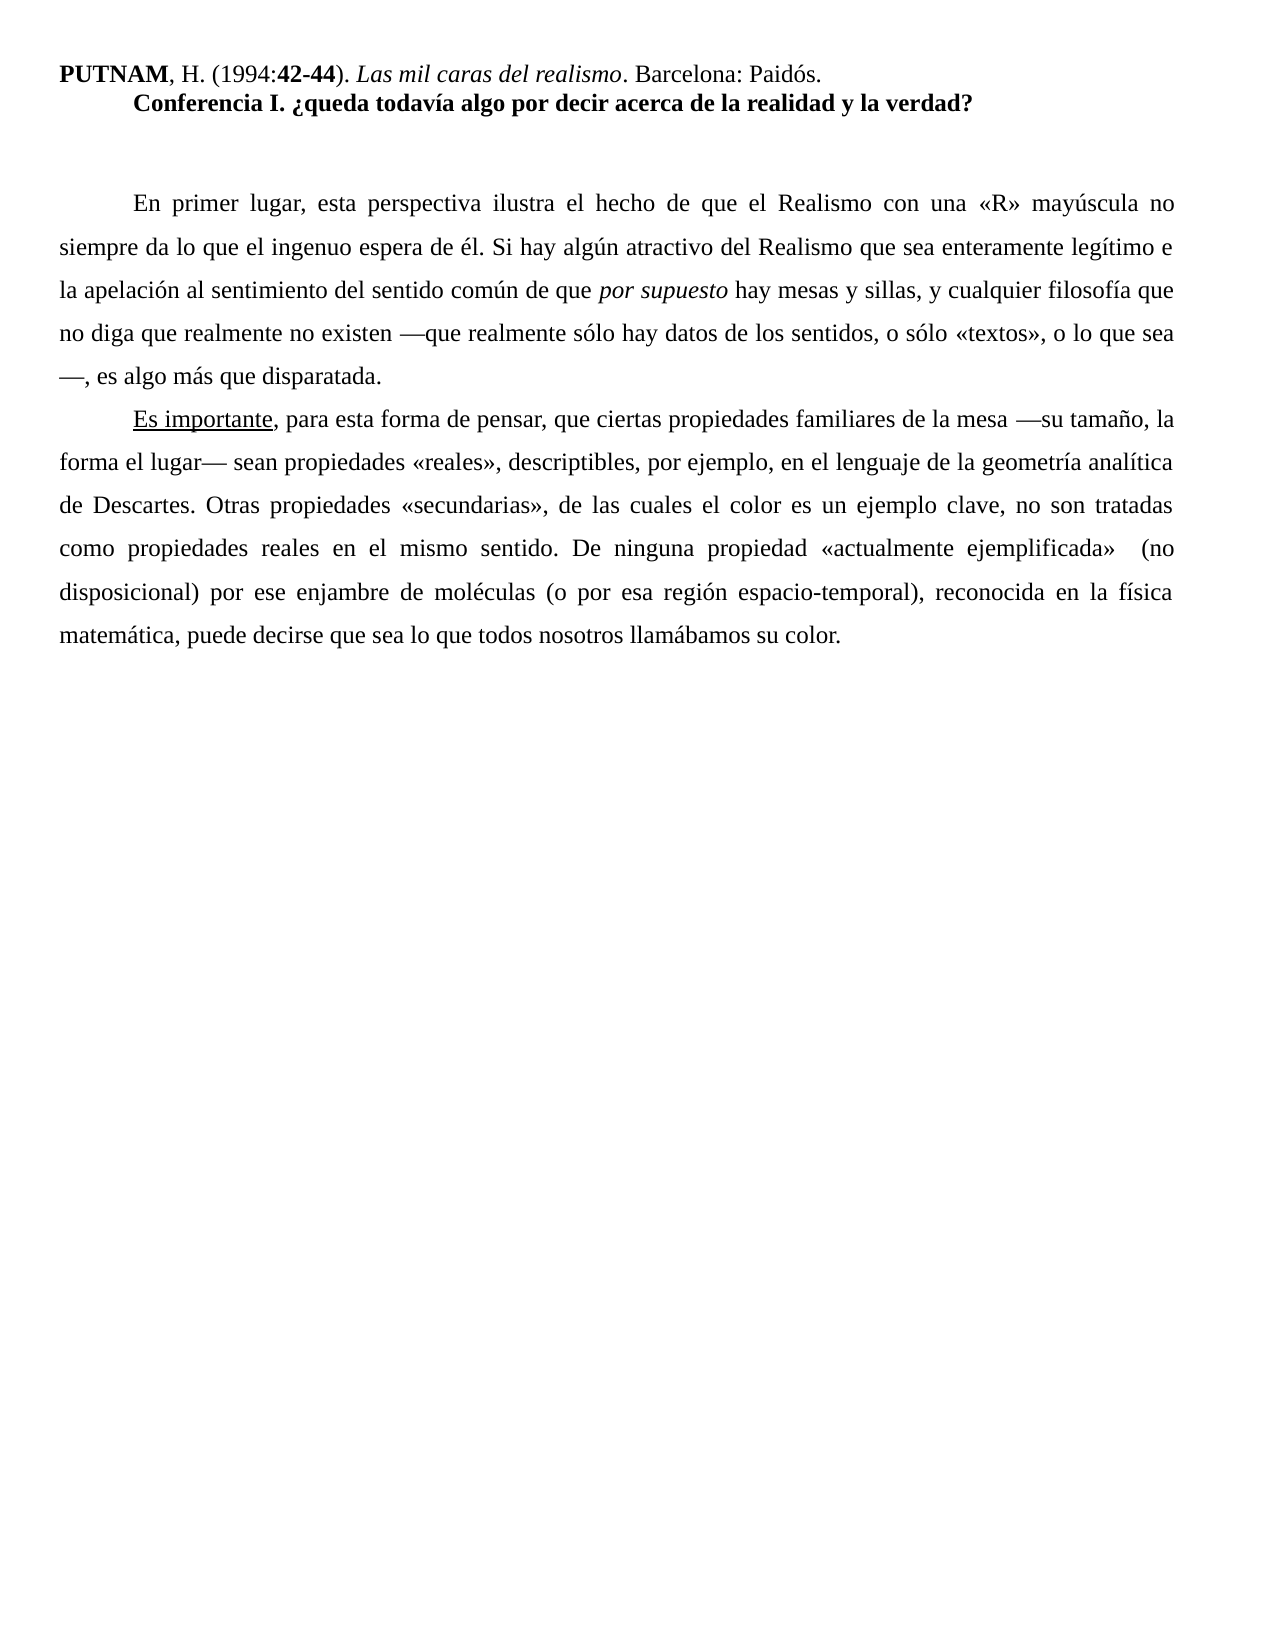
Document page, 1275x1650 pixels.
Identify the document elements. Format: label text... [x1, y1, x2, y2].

text PUTNAM, H. (1994:42-44). Las mil caras del realismo. Barcelona: Paidós. [59, 59, 1174, 88]
text Es importante, para esta forma de pensar, que ciertas propiedades familiares de la mesa —su tamaño, la forma el lugar— sean propiedades «reales», descriptibles, por ejemplo, en el lenguaje de la geometría analítica de Descartes. Otras propiedades «secundarias», de las cuales el color es un ejemplo clave, no son tratadas como propiedades reales en el mismo sentido. De ninguna propiedad «actualmente ejemplificada» (no disposicional) por ese enjambre de moléculas (o por esa región espacio-temporal), reconocida en la física matemática, puede decirse que sea lo que todos nosotros llamábamos su color. [59, 404, 1174, 648]
text Conferencia I. ¿queda todavía algo por decir acerca de la realidad y la verdad? [59, 88, 1174, 117]
text En primer lugar, esta perspectiva ilustra el hecho de que el Realismo con una «R» mayúscula no siempre da lo que el ingenuo espera de él. Si hay algún atractivo del Realismo que sea enteramente legítimo e la apelación al sentimiento del sentido común de que por supuesto hay mesas y sillas, y cualquier filosofía que no diga que realmente no existen —que realmente sólo hay datos de los sentidos, o sólo «textos», o lo que sea—, es algo más que disparatada. [59, 188, 1174, 390]
